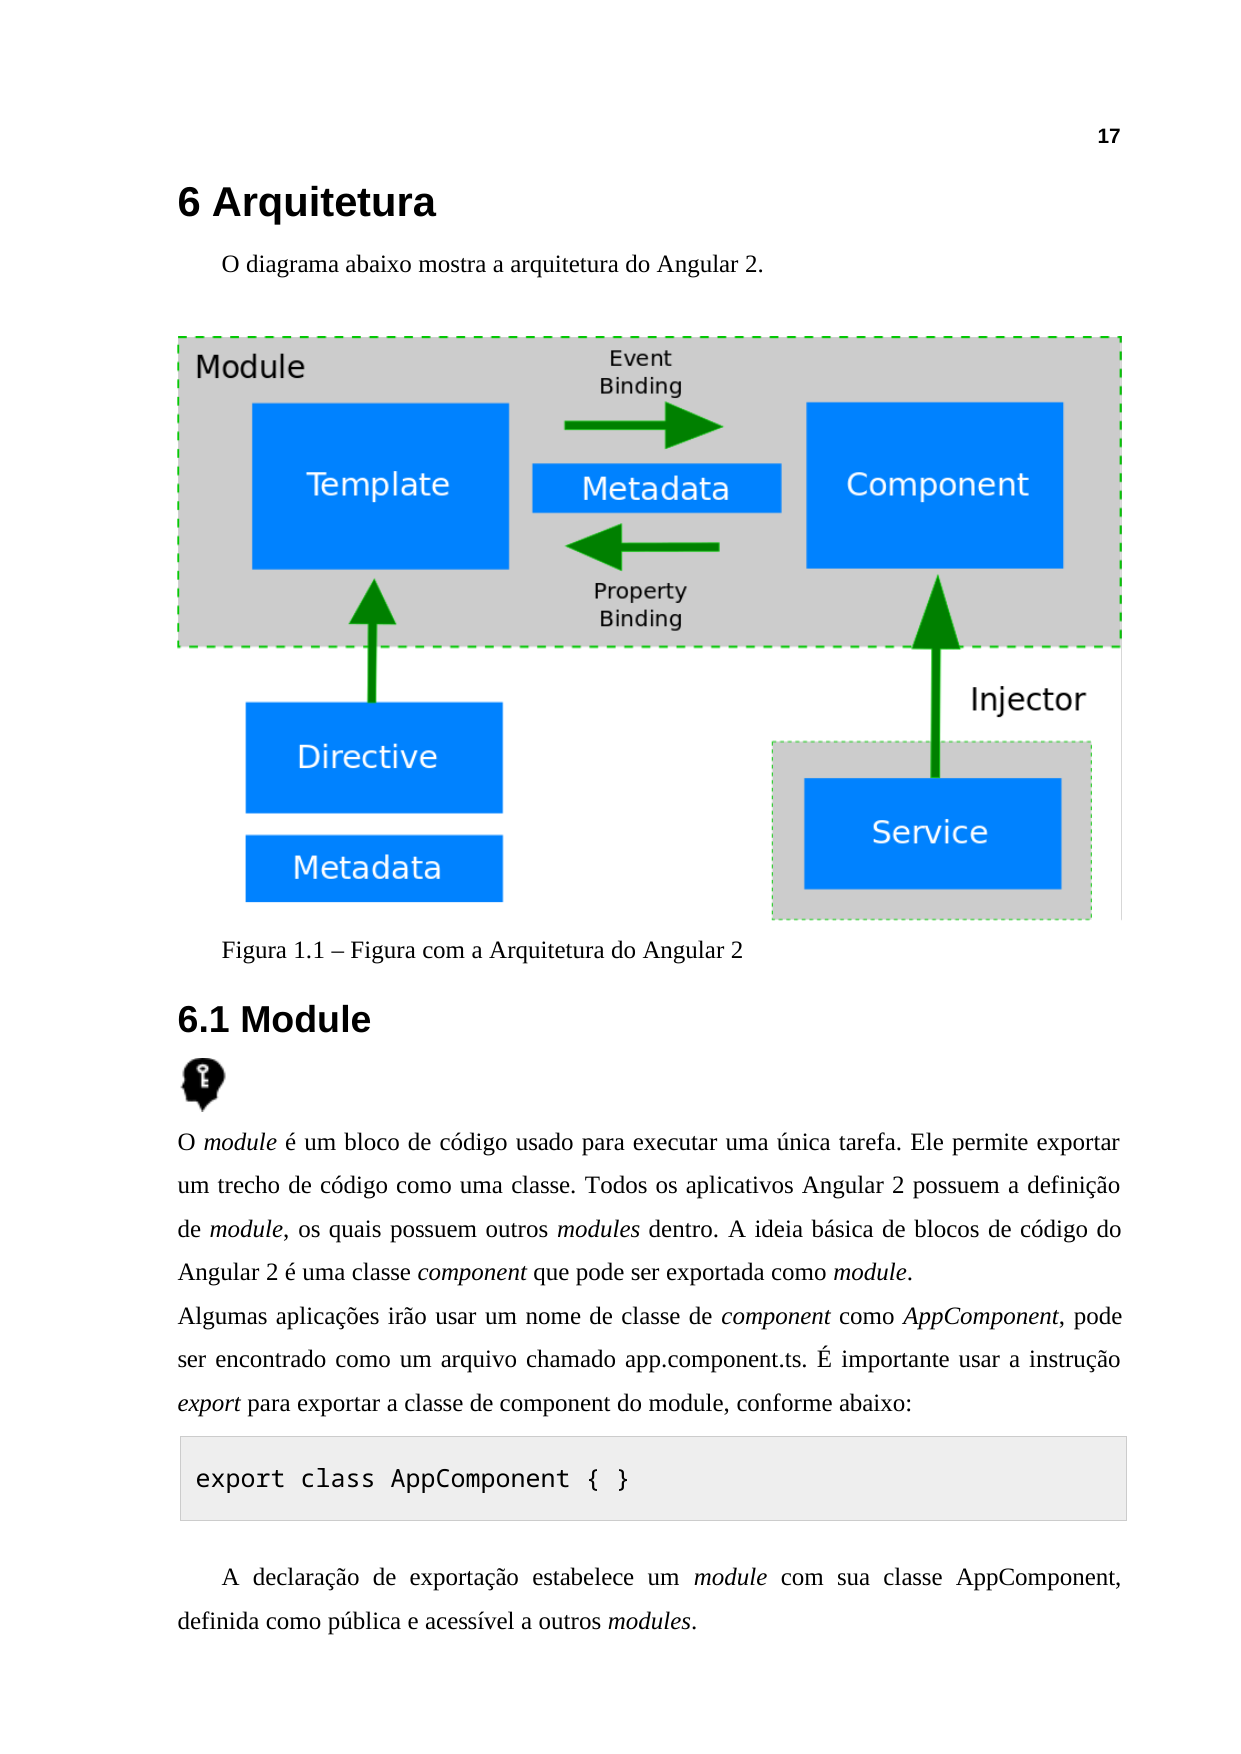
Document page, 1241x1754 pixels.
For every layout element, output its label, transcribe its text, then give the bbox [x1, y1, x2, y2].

picture [177, 336, 1123, 921]
subtitle Arquitetura [177, 177, 1122, 225]
text Figura 1.1 – Figura com a Arquitetura do Angular 2 [177, 921, 1122, 964]
text O module é um bloco de código usado para executar uma única tarefa. Ele permite exportar um trecho de código como uma classe. Todos os aplicativos Angular 2 possuem a definição de module, os quais possuem outros modules dentro. A ideia básica de blocos de código do Angular 2 é uma classe component que pode ser exportada como module. [177, 1062, 1122, 1286]
text O diagrama abaixo mostra a arquitetura do Angular 2. [177, 249, 1122, 278]
subtitle Module [177, 997, 1122, 1040]
text Algumas aplicações irão usar um nome de classe de component como AppComponent, pode ser encontrado como um arquivo chamado app.component.ts. É importante usar a instrução export para exportar a classe de component do module, conforme abaixo: [177, 1301, 1122, 1417]
picture [177, 1058, 231, 1112]
text A declaração de exportação estabelece um module com sua classe AppComponent, definida como pública e acessível a outros modules. [177, 1562, 1122, 1634]
